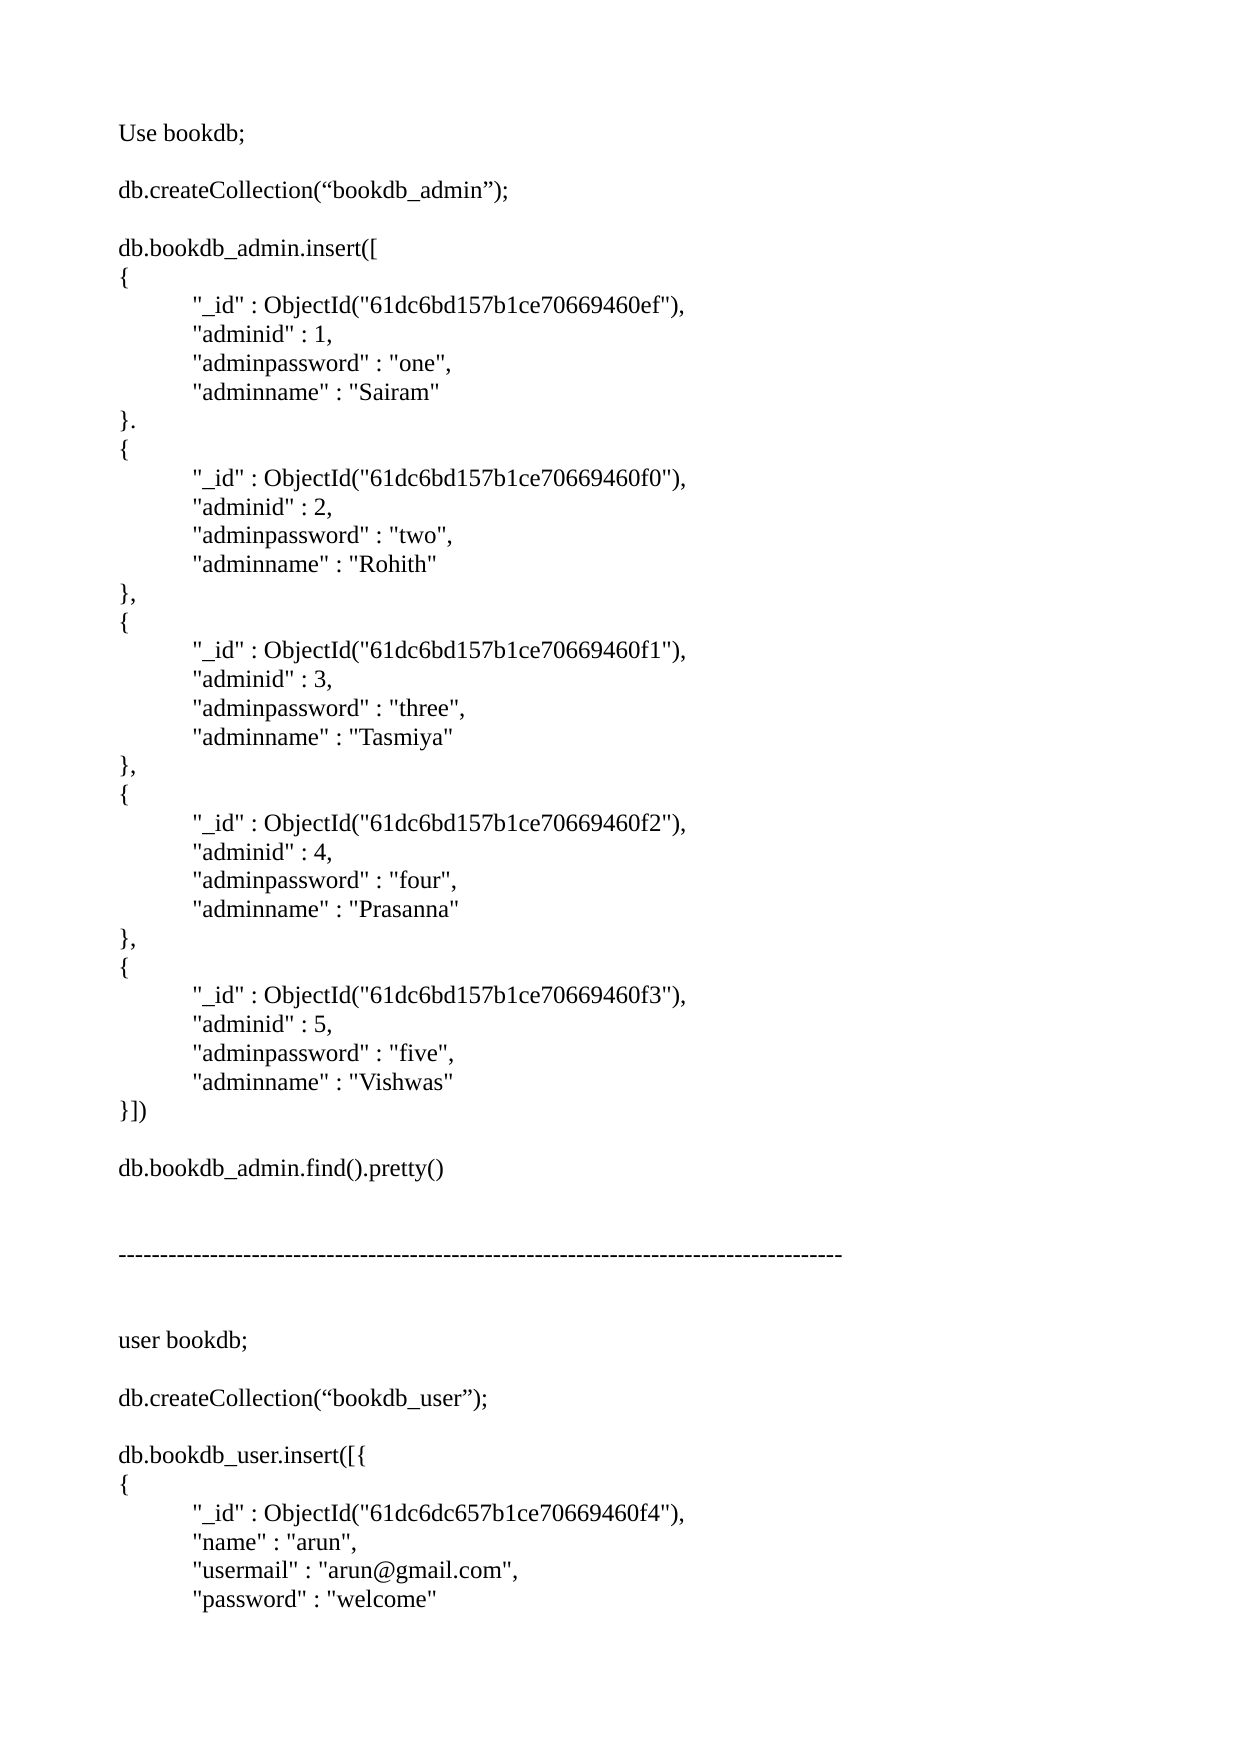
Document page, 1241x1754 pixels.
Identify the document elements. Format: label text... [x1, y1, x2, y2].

text "password" : "welcome" [118, 1584, 1122, 1613]
text }]) [118, 1096, 1122, 1124]
text "adminpassword" : "two", [118, 521, 1122, 549]
text "adminid" : 1, [118, 319, 1122, 348]
text db.bookdb_admin.insert([ [118, 233, 1122, 262]
text "adminpassword" : "three", [118, 693, 1122, 722]
text user bookdb; [118, 1326, 1122, 1354]
text "_id" : ObjectId("61dc6bd157b1ce70669460f2"), [118, 808, 1122, 837]
text }, [118, 578, 1122, 607]
text { [118, 952, 1122, 981]
text "adminname" : "Sairam" [118, 377, 1122, 406]
text }, [118, 923, 1122, 952]
text --------------------------------------------------------------------------------------- [118, 1239, 1122, 1268]
text { [118, 262, 1122, 291]
text Use bookdb; [118, 118, 1122, 147]
text db.createCollection(“bookdb_user”); [118, 1383, 1122, 1412]
text "name" : "arun", [118, 1527, 1122, 1556]
text "adminname" : "Vishwas" [118, 1067, 1122, 1096]
text }, [118, 751, 1122, 779]
text "adminname" : "Prasanna" [118, 894, 1122, 923]
text db.bookdb_admin.find().pretty() [118, 1153, 1122, 1182]
text }. [118, 406, 1122, 434]
text "adminpassword" : "five", [118, 1038, 1122, 1067]
text "adminid" : 5, [118, 1009, 1122, 1038]
text "adminid" : 3, [118, 664, 1122, 693]
text db.createCollection(“bookdb_admin”); [118, 176, 1122, 204]
text "_id" : ObjectId("61dc6bd157b1ce70669460ef"), [118, 291, 1122, 319]
text "_id" : ObjectId("61dc6bd157b1ce70669460f0"), [118, 463, 1122, 492]
text "_id" : ObjectId("61dc6bd157b1ce70669460f1"), [118, 636, 1122, 664]
text "adminid" : 4, [118, 837, 1122, 866]
text "adminid" : 2, [118, 492, 1122, 521]
text "adminpassword" : "four", [118, 866, 1122, 894]
text "_id" : ObjectId("61dc6bd157b1ce70669460f3"), [118, 981, 1122, 1009]
text "usermail" : "arun@gmail.com", [118, 1556, 1122, 1584]
text db.bookdb_user.insert([{ [118, 1441, 1122, 1469]
text { [118, 607, 1122, 636]
text "adminpassword" : "one", [118, 348, 1122, 377]
text { [118, 434, 1122, 463]
text "_id" : ObjectId("61dc6dc657b1ce70669460f4"), [118, 1498, 1122, 1527]
text "adminname" : "Rohith" [118, 549, 1122, 578]
text { [118, 1469, 1122, 1498]
text { [118, 779, 1122, 808]
text "adminname" : "Tasmiya" [118, 722, 1122, 751]
